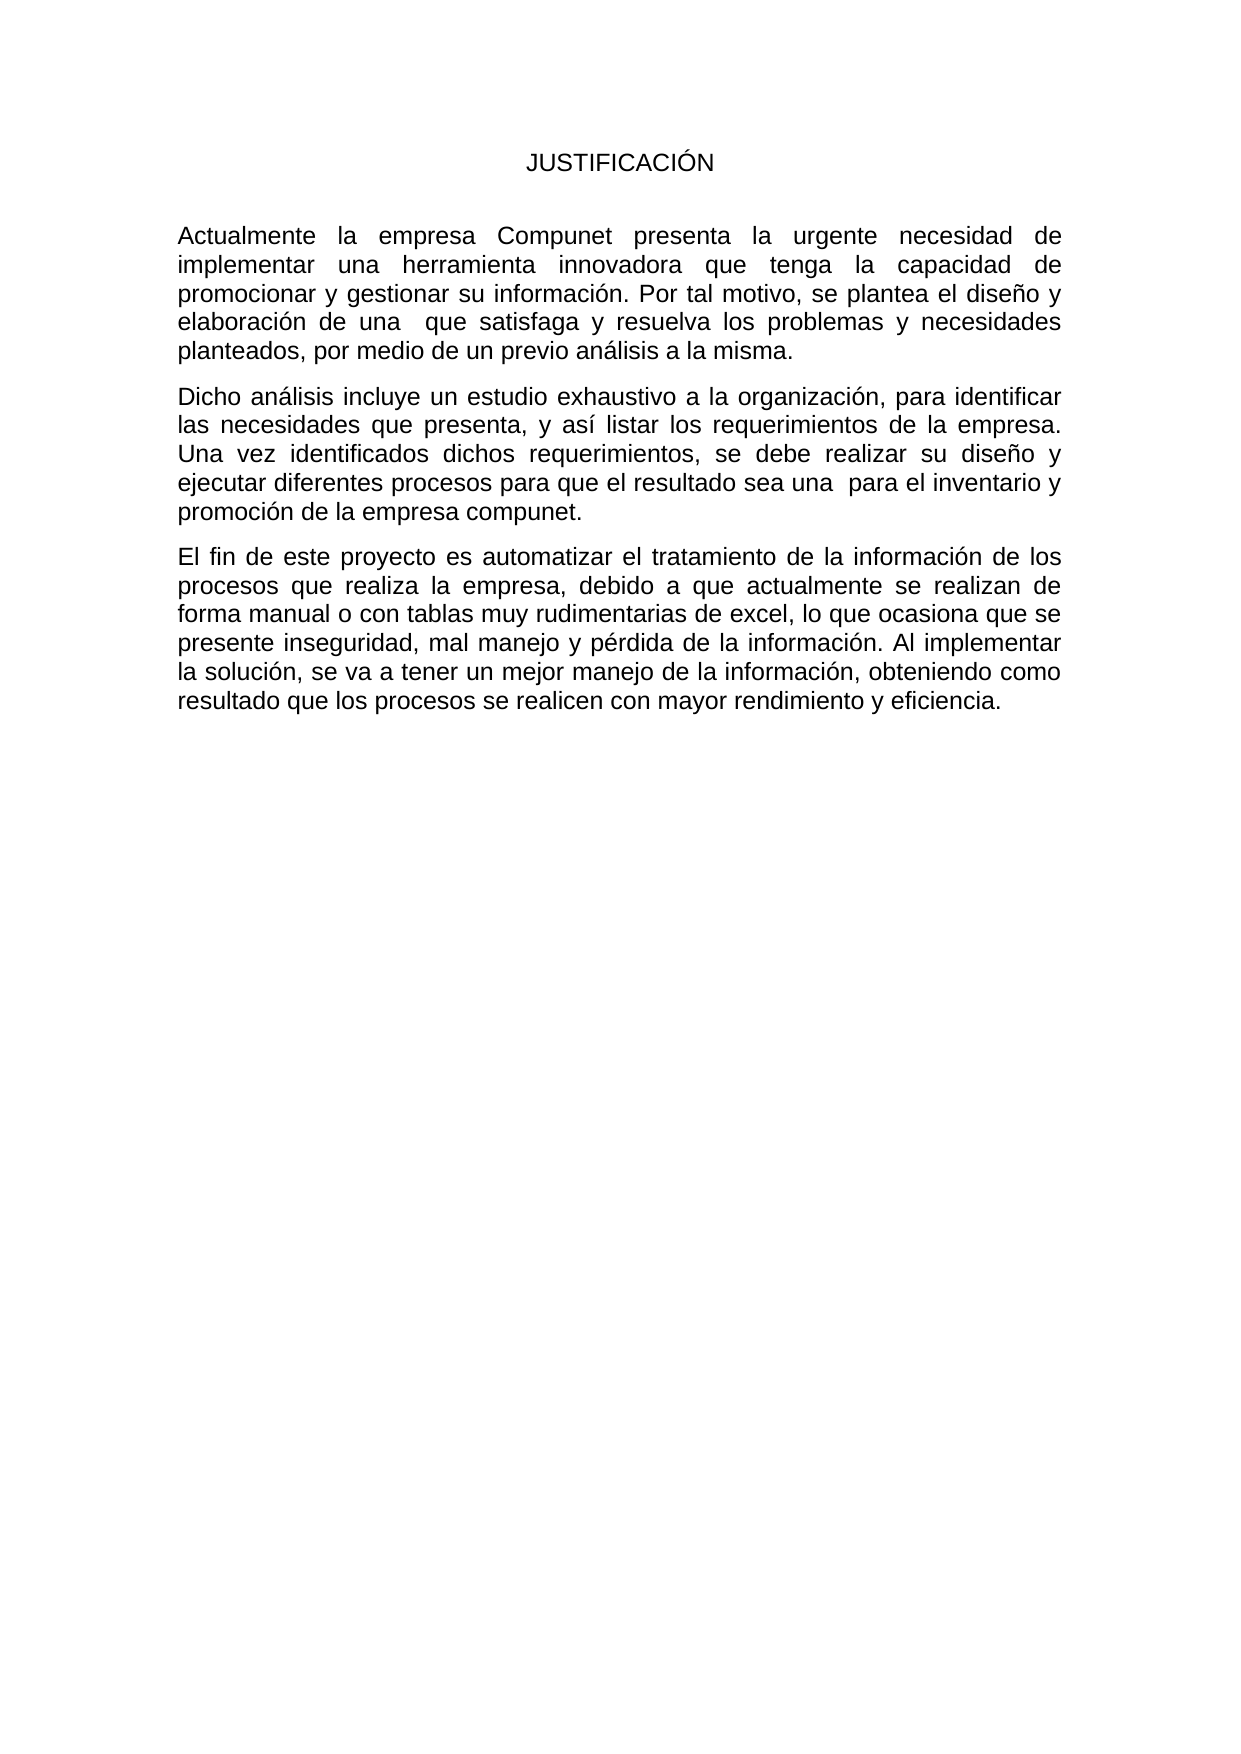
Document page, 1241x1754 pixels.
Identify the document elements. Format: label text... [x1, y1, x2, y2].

text Actualmente la empresa Compunet presenta la urgente necesidad de implementar una herramienta innovadora que tenga la capacidad de promocionar y gestionar su información. Por tal motivo, se plantea el diseño y elaboración de una que satisfaga y resuelva los problemas y necesidades planteados, por medio de un previo análisis a la misma. [177, 221, 1063, 365]
text El fin de este proyecto es automatizar el tratamiento de la información de los procesos que realiza la empresa, debido a que actualmente se realizan de forma manual o con tablas muy rudimentarias de excel, lo que ocasiona que se presente inseguridad, mal manejo y pérdida de la información. Al implementar la solución, se va a tener un mejor manejo de la información, obteniendo como resultado que los procesos se realicen con mayor rendimiento y eficiencia. [177, 542, 1063, 714]
subtitle JUSTIFICACIÓN [177, 148, 1063, 176]
text Dicho análisis incluye un estudio exhaustivo a la organización, para identificar las necesidades que presenta, y así listar los requerimientos de la empresa. Una vez identificados dichos requerimientos, se debe realizar su diseño y ejecutar diferentes procesos para que el resultado sea una para el inventario y promoción de la empresa compunet. [177, 381, 1063, 525]
